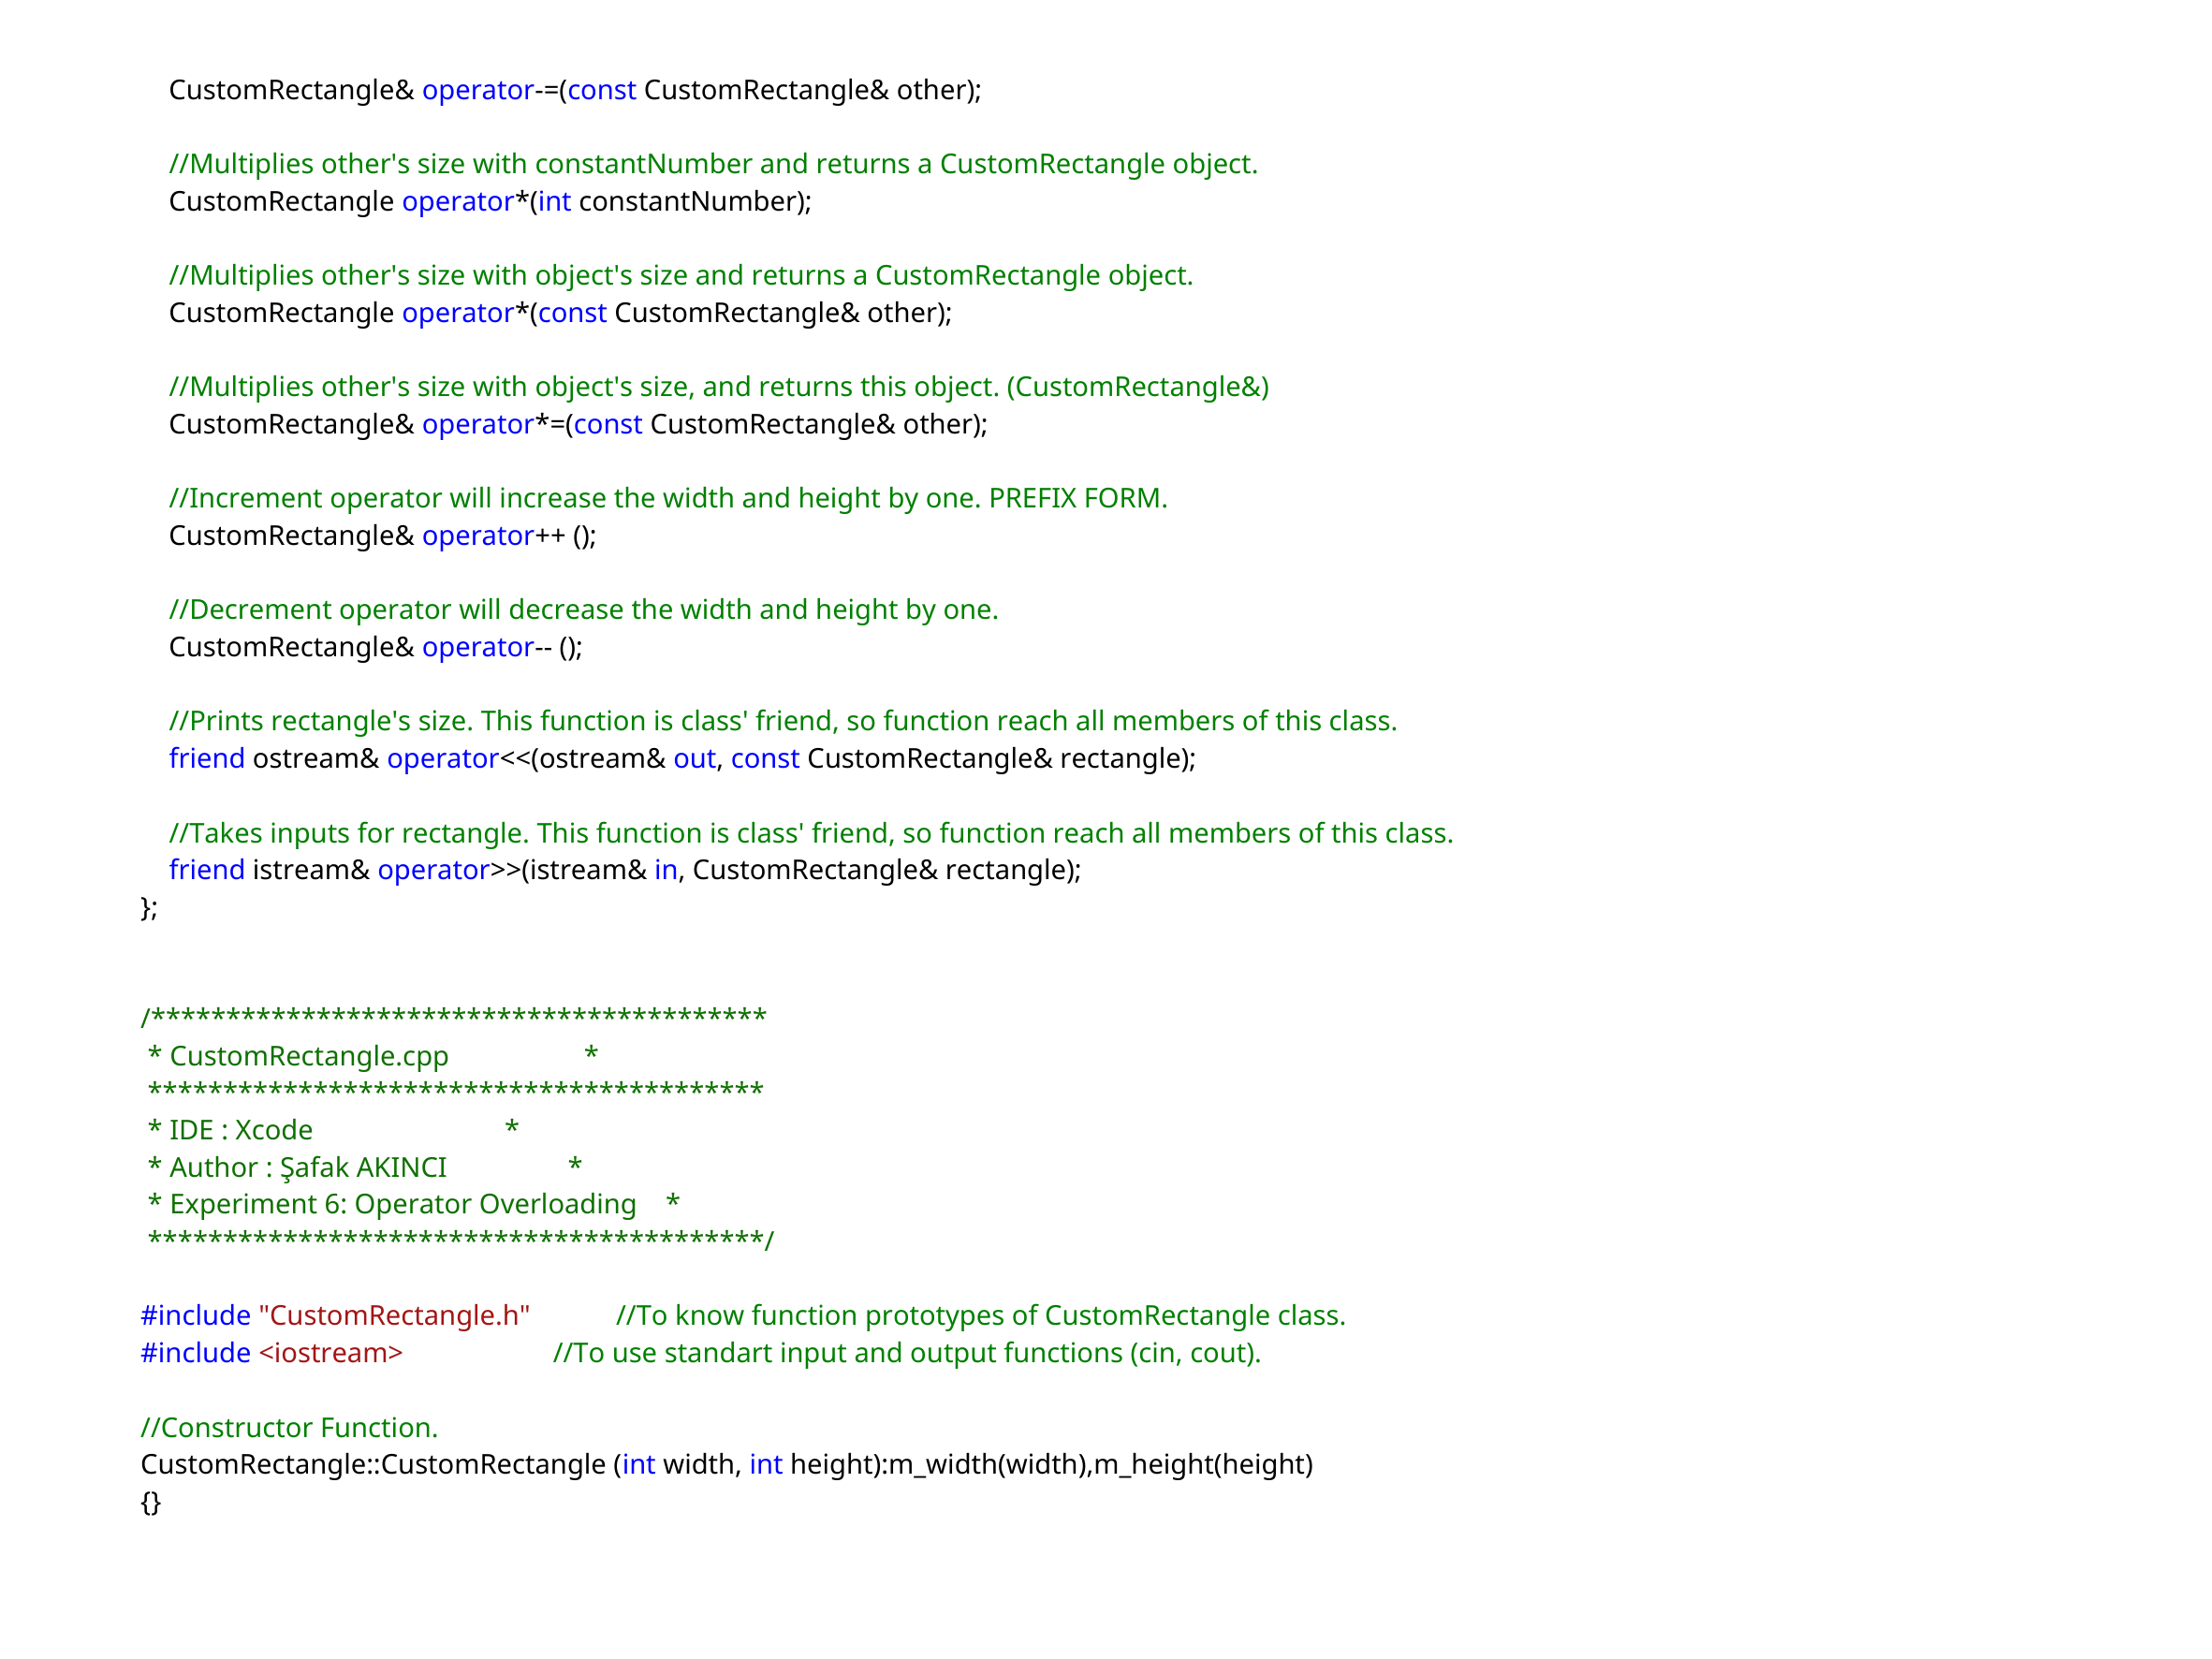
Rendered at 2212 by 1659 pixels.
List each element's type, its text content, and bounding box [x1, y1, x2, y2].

text friend ostream& operator<<(ostream& out, const CustomRectangle& rectangle); [140, 739, 2071, 776]
text //Prints rectangle's size. This function is class' friend, so function reach all members of this class. [140, 702, 2071, 739]
text CustomRectangle::CustomRectangle (int width, int height):m_width(width),m_height(height) [140, 1445, 2071, 1482]
text CustomRectangle& operator-- (); [140, 627, 2071, 665]
text CustomRectangle operator*(const CustomRectangle& other); [140, 293, 2071, 330]
text CustomRectangle& operator*=(const CustomRectangle& other); [140, 404, 2071, 442]
text {} [140, 1482, 2071, 1520]
text *****************************************/ [140, 1222, 2071, 1259]
text #include "CustomRectangle.h" //To know function prototypes of CustomRectangle class. [140, 1297, 2071, 1333]
text //Multiplies other's size with object's size, and returns this object. (CustomRectangle&) [140, 367, 2071, 404]
text //Constructor Function. [140, 1408, 2071, 1445]
text //Increment operator will increase the width and height by one. PREFIX FORM. [140, 479, 2071, 516]
text * Author : Şafak AKINCI * [140, 1148, 2071, 1185]
text * CustomRectangle.cpp * [140, 1036, 2071, 1074]
text //Decrement operator will decrease the width and height by one. [140, 591, 2071, 627]
text * IDE : Xcode * [140, 1110, 2071, 1148]
text CustomRectangle& operator++ (); [140, 516, 2071, 553]
text /***************************************** [140, 999, 2071, 1036]
text //Multiplies other's size with constantNumber and returns a CustomRectangle object. [140, 144, 2071, 182]
text * Experiment 6: Operator Overloading * [140, 1185, 2071, 1222]
text }; [140, 888, 2071, 925]
text //Takes inputs for rectangle. This function is class' friend, so function reach all members of this class. [140, 814, 2071, 850]
text friend istream& operator>>(istream& in, CustomRectangle& rectangle); [140, 850, 2071, 888]
text ***************************************** [140, 1074, 2071, 1110]
text CustomRectangle operator*(int constantNumber); [140, 182, 2071, 219]
text //Multiplies other's size with object's size and returns a CustomRectangle object. [140, 256, 2071, 293]
text #include <iostream> //To use standart input and output functions (cin, cout). [140, 1333, 2071, 1371]
text CustomRectangle& operator-=(const CustomRectangle& other); [140, 70, 2071, 108]
